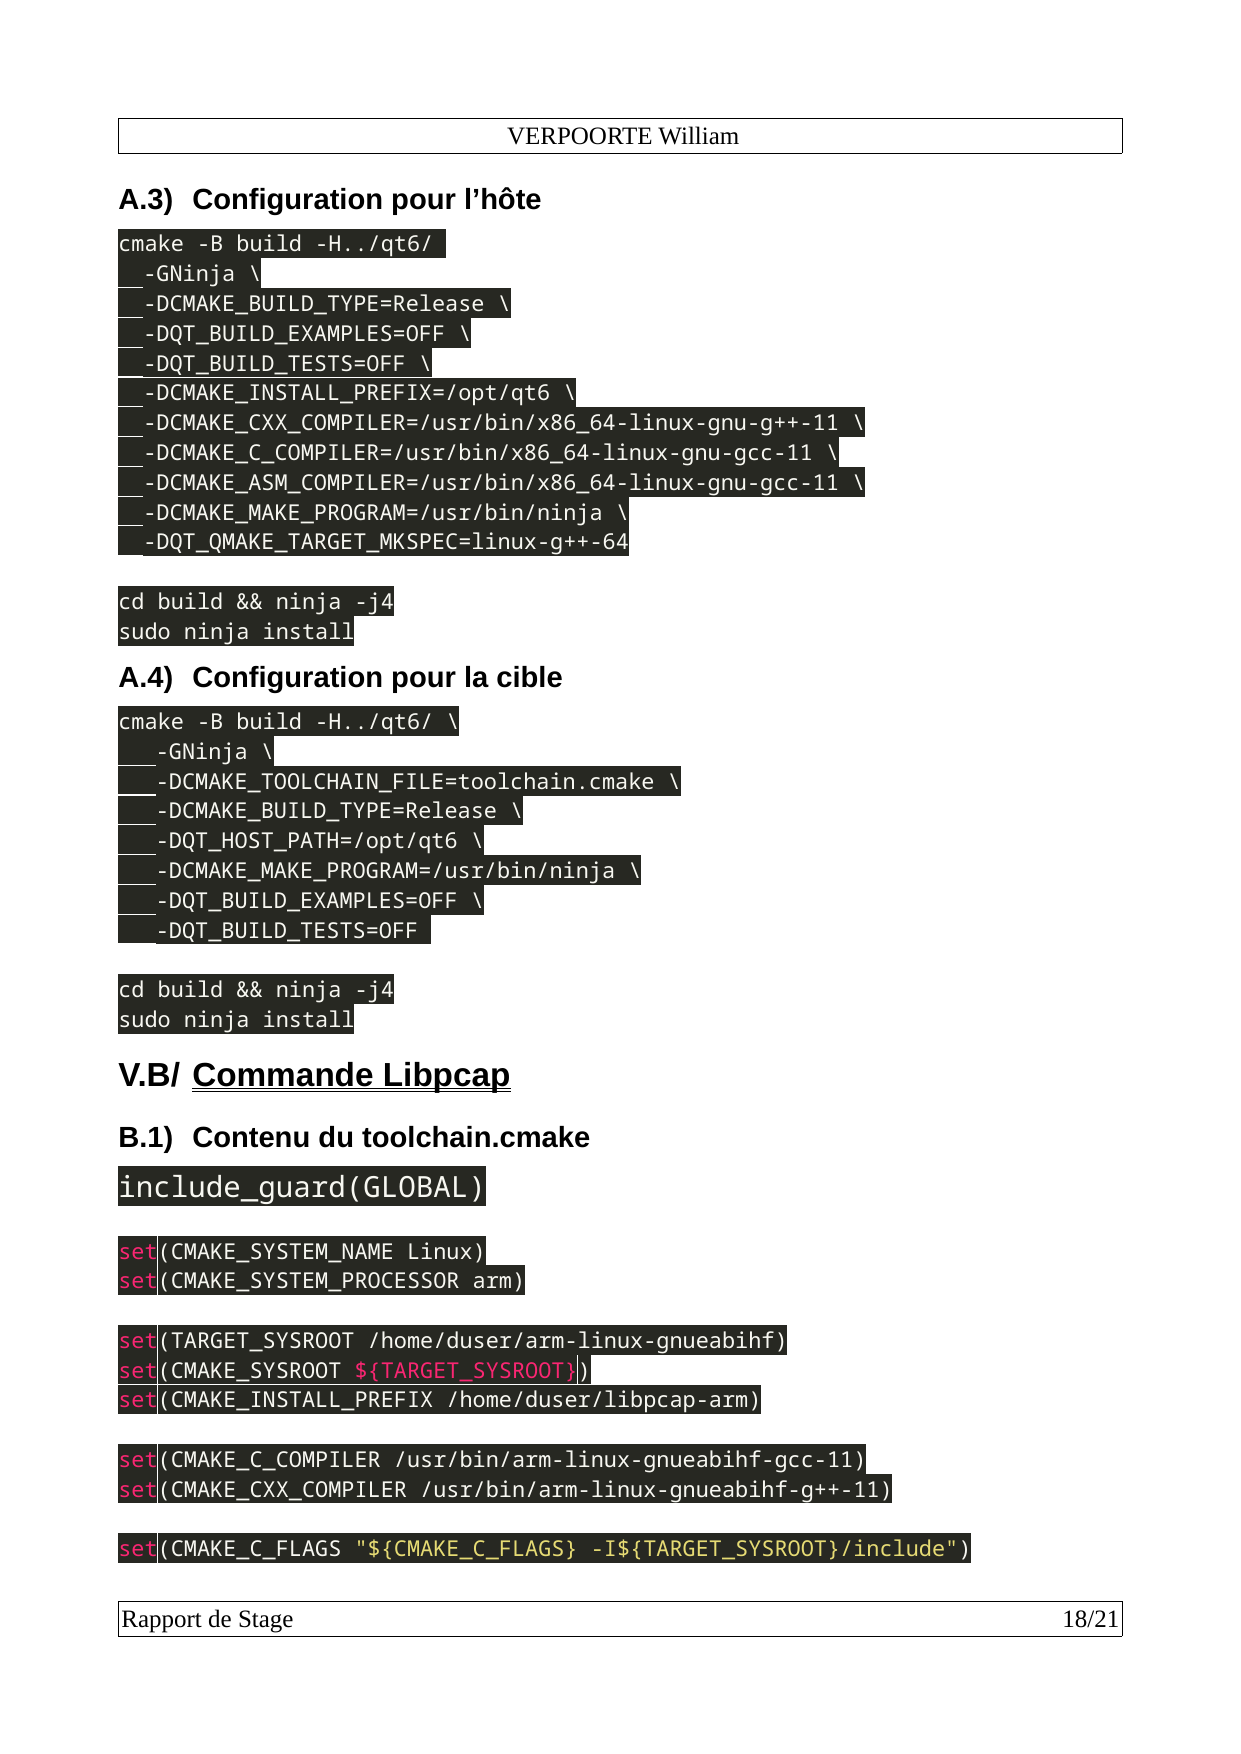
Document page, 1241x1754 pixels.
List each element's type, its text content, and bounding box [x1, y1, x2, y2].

text set(CMAKE_INSTALL_PREFIX /home/duser/libpcap-arm) [118, 1384, 1122, 1414]
text -DQT_BUILD_EXAMPLES=OFF \ [118, 318, 1122, 348]
text cmake -B build -H../qt6/ [118, 228, 1122, 258]
text cd build && ninja -j4 [118, 586, 1122, 616]
text cmake -B build -H../qt6/ \ [118, 706, 1122, 736]
text -DQT_HOST_PATH=/opt/qt6 \ [118, 825, 1122, 855]
text set(CMAKE_SYSROOT ${TARGET_SYSROOT}) [118, 1355, 1122, 1384]
text -DCMAKE_CXX_COMPILER=/usr/bin/x86_64-linux-gnu-g++-11 \ [118, 407, 1122, 437]
text -GNinja \ [118, 258, 1122, 288]
text set(CMAKE_CXX_COMPILER /usr/bin/arm-linux-gnueabihf-g++-11) [118, 1474, 1122, 1503]
text cd build && ninja -j4 [118, 974, 1122, 1004]
text set(TARGET_SYSROOT /home/duser/arm-linux-gnueabihf) [118, 1325, 1122, 1355]
text set(CMAKE_C_FLAGS "${CMAKE_C_FLAGS} -I${TARGET_SYSROOT}/include") [118, 1533, 1122, 1563]
text set(CMAKE_C_COMPILER /usr/bin/arm-linux-gnueabihf-gcc-11) [118, 1444, 1122, 1474]
text -DQT_BUILD_TESTS=OFF \ [118, 348, 1122, 377]
subtitle Commande Libpcap [118, 1055, 1122, 1093]
subtitle Configuration pour la cible [118, 660, 1122, 694]
text sudo ninja install [118, 616, 1122, 646]
text -DQT_BUILD_TESTS=OFF [118, 915, 1122, 944]
text -DCMAKE_ASM_COMPILER=/usr/bin/x86_64-linux-gnu-gcc-11 \ [118, 467, 1122, 497]
text -DCMAKE_MAKE_PROGRAM=/usr/bin/ninja \ [118, 855, 1122, 885]
text -DCMAKE_C_COMPILER=/usr/bin/x86_64-linux-gnu-gcc-11 \ [118, 437, 1122, 467]
text sudo ninja install [118, 1004, 1122, 1034]
subtitle Contenu du toolchain.cmake [118, 1120, 1122, 1154]
text -DCMAKE_TOOLCHAIN_FILE=toolchain.cmake \ [118, 766, 1122, 796]
text -DQT_QMAKE_TARGET_MKSPEC=linux-g++-64 [118, 526, 1122, 556]
text set(CMAKE_SYSTEM_PROCESSOR arm) [118, 1265, 1122, 1295]
text -GNinja \ [118, 736, 1122, 766]
text -DCMAKE_BUILD_TYPE=Release \ [118, 796, 1122, 825]
text -DCMAKE_BUILD_TYPE=Release \ [118, 288, 1122, 318]
text -DCMAKE_INSTALL_PREFIX=/opt/qt6 \ [118, 377, 1122, 407]
text include_guard(GLOBAL) [118, 1166, 1122, 1206]
subtitle Configuration pour l’hôte [118, 182, 1122, 216]
text set(CMAKE_SYSTEM_NAME Linux) [118, 1236, 1122, 1265]
text -DCMAKE_MAKE_PROGRAM=/usr/bin/ninja \ [118, 497, 1122, 526]
text -DQT_BUILD_EXAMPLES=OFF \ [118, 885, 1122, 915]
